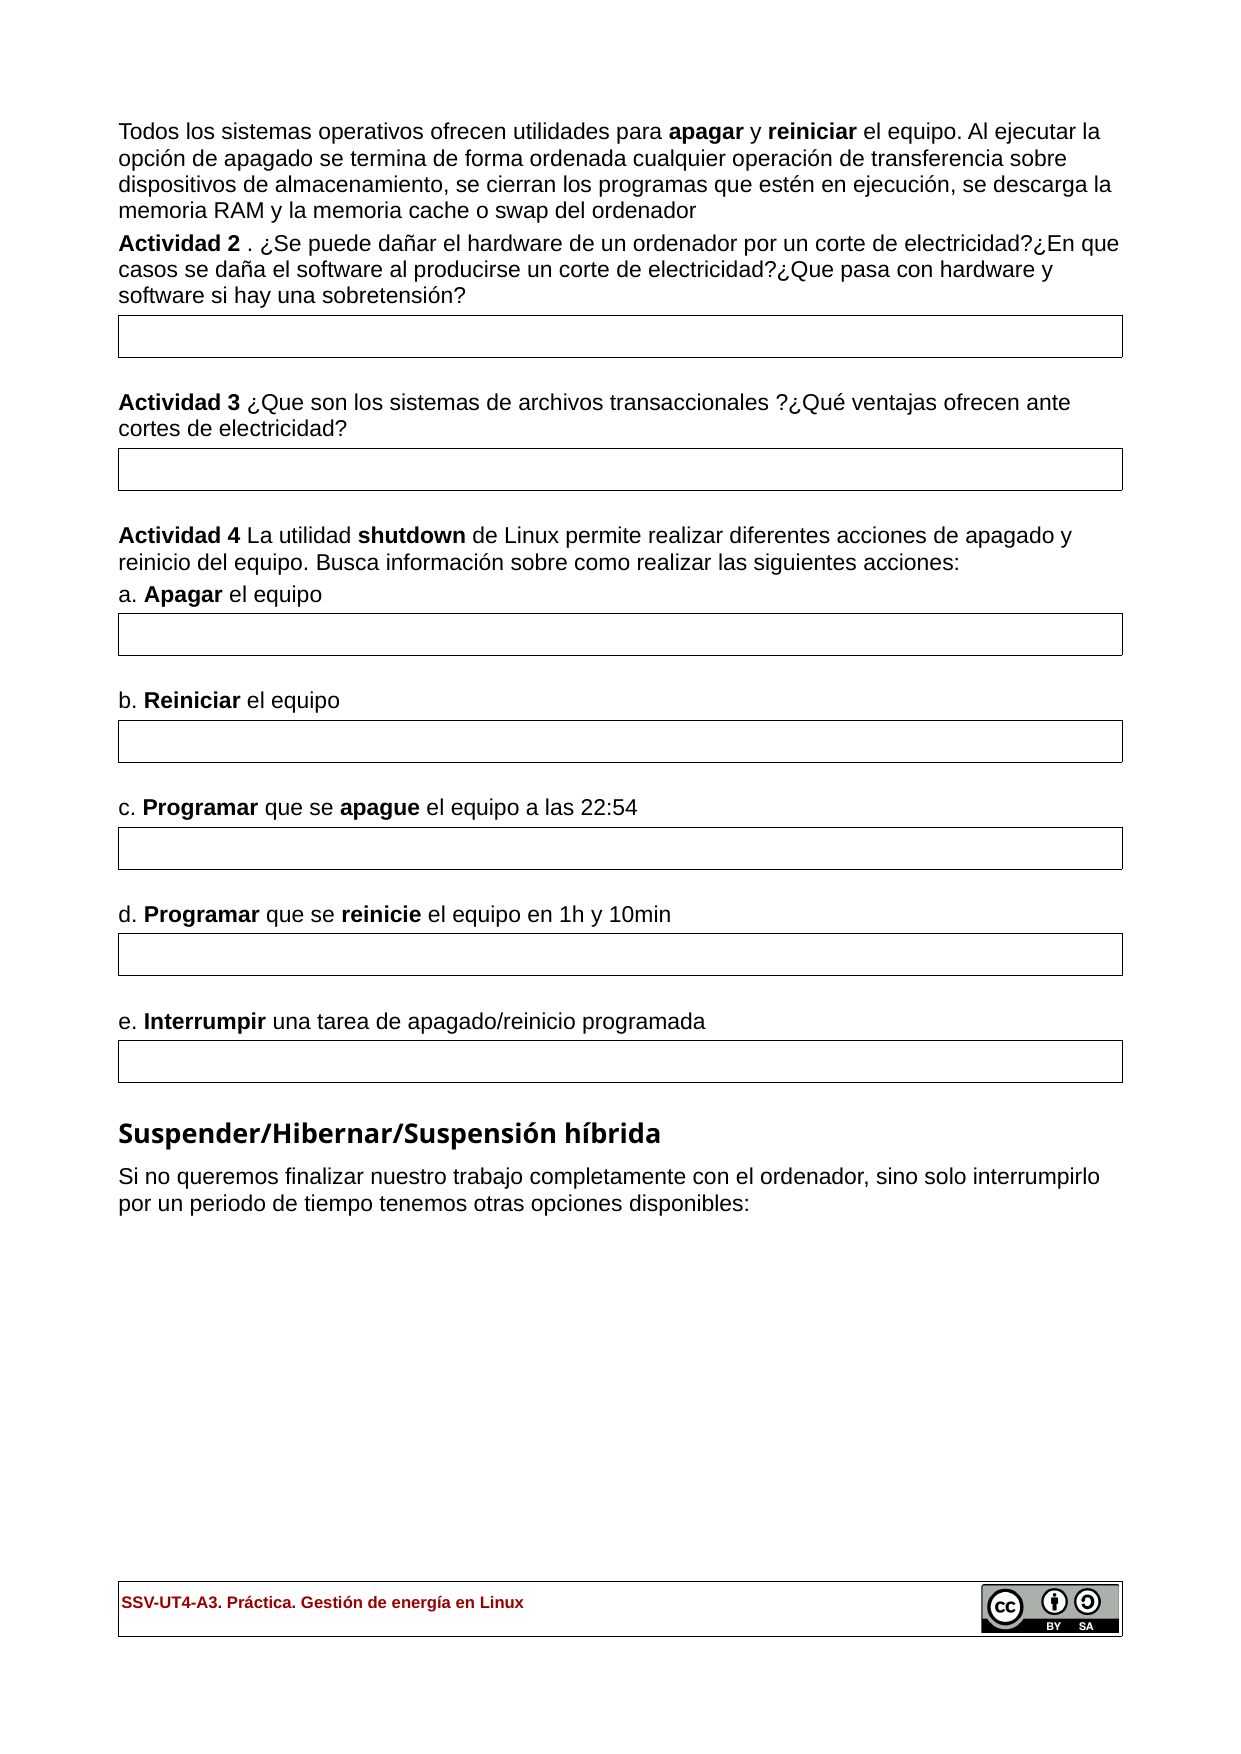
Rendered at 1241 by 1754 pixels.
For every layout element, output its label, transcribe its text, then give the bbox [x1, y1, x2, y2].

text b. Reiniciar el equipo [118, 687, 1122, 714]
table_header [119, 316, 1122, 357]
subtitle Suspender/Hibernar/Suspensión híbrida [118, 1114, 1122, 1151]
text a. Apagar el equipo [118, 581, 1122, 607]
text c. Programar que se apague el equipo a las 22:54 [118, 794, 1122, 821]
text Actividad 3 ¿Que son los sistemas de archivos transaccionales ?¿Qué ventajas ofrecen ante cortes de electricidad? [118, 389, 1122, 442]
text Actividad 2 . ¿Se puede dañar el hardware de un ordenador por un corte de electricidad?¿En que casos se daña el software al producirse un corte de electricidad?¿Que pasa con hardware y software si hay una sobretensión? [118, 229, 1122, 308]
table_header [119, 614, 1122, 655]
text Todos los sistemas operativos ofrecen utilidades para apagar y reiniciar el equipo. Al ejecutar la opción de apagado se termina de forma ordenada cualquier operación de transferencia sobre dispositivos de almacenamiento, se cierran los programas que estén en ejecución, se descarga la memoria RAM y la memoria cache o swap del ordenador [118, 118, 1122, 223]
table_header [119, 449, 1122, 490]
text e. Interrumpir una tarea de apagado/reinicio programada [118, 1008, 1122, 1034]
table_header [119, 721, 1122, 762]
table_header [119, 828, 1122, 869]
text Actividad 4 La utilidad shutdown de Linux permite realizar diferentes acciones de apagado y reinicio del equipo. Busca información sobre como realizar las siguientes acciones: [118, 522, 1122, 575]
table_header [119, 1041, 1122, 1082]
text Si no queremos finalizar nuestro trabajo completamente con el ordenador, sino solo interrumpirlo por un periodo de tiempo tenemos otras opciones disponibles: [118, 1163, 1122, 1216]
table_header [119, 934, 1122, 975]
picture [981, 1584, 1119, 1633]
text d. Programar que se reinicie el equipo en 1h y 10min [118, 901, 1122, 927]
